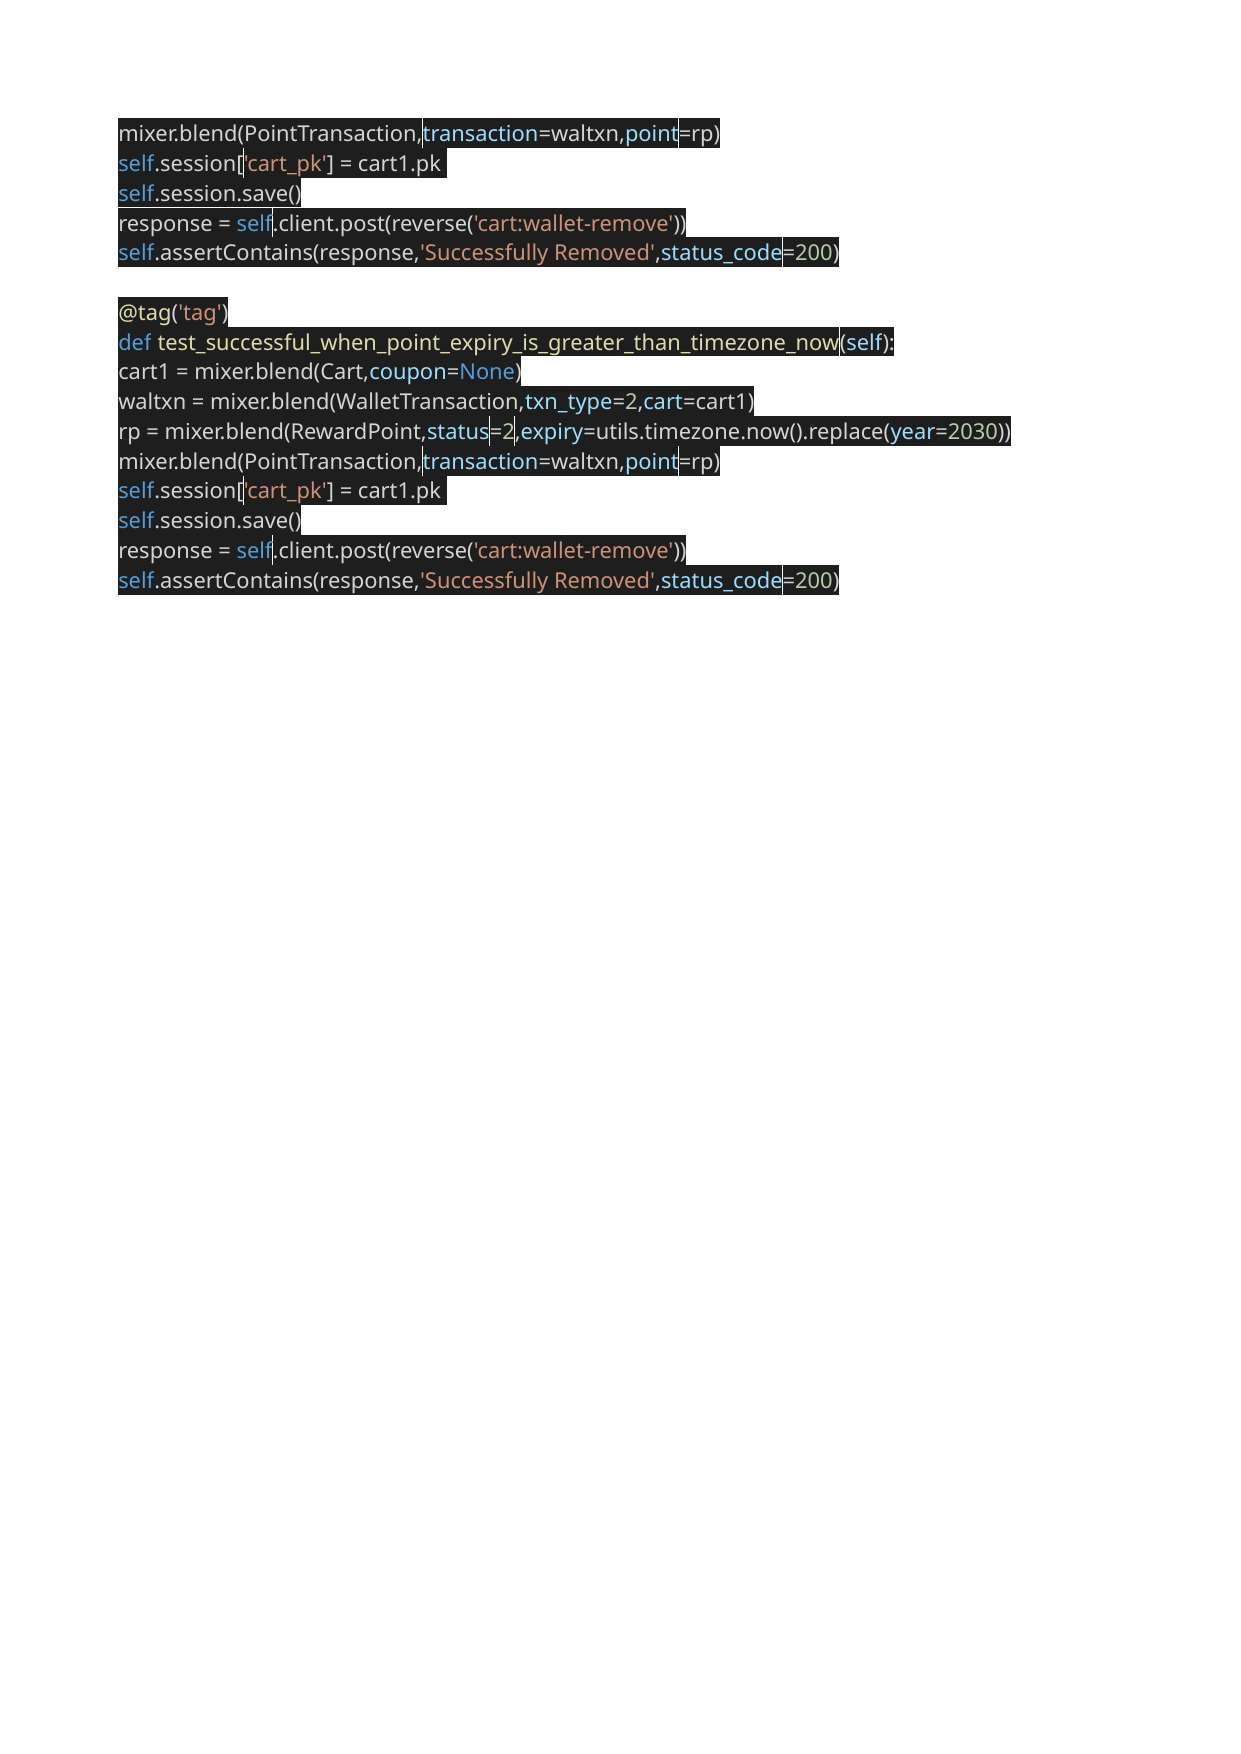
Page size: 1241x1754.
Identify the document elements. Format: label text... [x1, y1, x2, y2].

text self.assertContains(response,'Successfully Removed',status_code=200) [118, 237, 1122, 267]
text rp = mixer.blend(RewardPoint,status=2,expiry=utils.timezone.now().replace(year=2030)) [118, 416, 1122, 446]
text self.session.save() [118, 178, 1122, 207]
text def test_successful_when_point_expiry_is_greater_than_timezone_now(self): [118, 327, 1122, 356]
text response = self.client.post(reverse('cart:wallet-remove')) [118, 535, 1122, 565]
text self.session['cart_pk'] = cart1.pk [118, 476, 1122, 505]
text mixer.blend(PointTransaction,transaction=waltxn,point=rp) [118, 446, 1122, 476]
text self.session['cart_pk'] = cart1.pk [118, 148, 1122, 178]
text self.assertContains(response,'Successfully Removed',status_code=200) [118, 565, 1122, 595]
text response = self.client.post(reverse('cart:wallet-remove')) [118, 207, 1122, 237]
text cart1 = mixer.blend(Cart,coupon=None) [118, 356, 1122, 386]
text self.session.save() [118, 505, 1122, 535]
text mixer.blend(PointTransaction,transaction=waltxn,point=rp) [118, 118, 1122, 148]
text waltxn = mixer.blend(WalletTransaction,txn_type=2,cart=cart1) [118, 386, 1122, 416]
text @tag('tag') [118, 297, 1122, 327]
